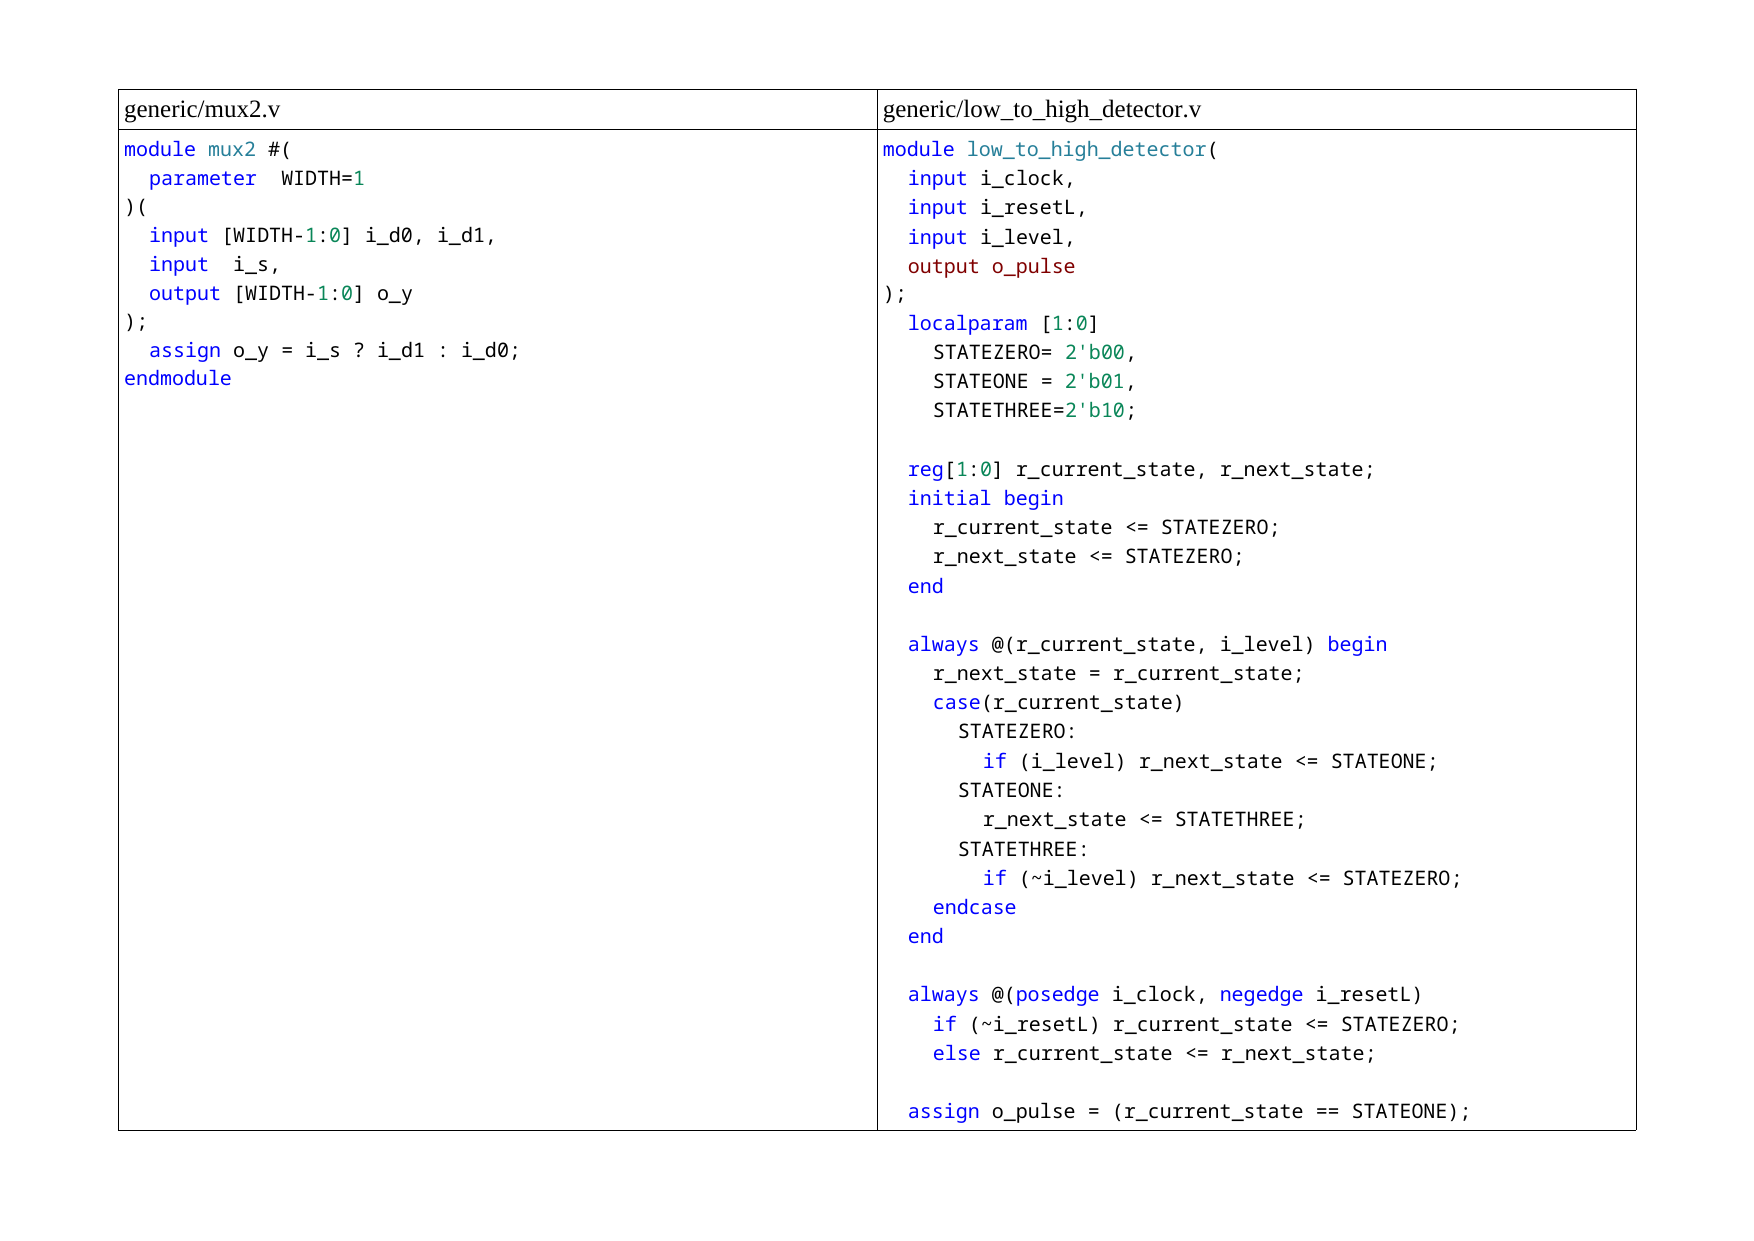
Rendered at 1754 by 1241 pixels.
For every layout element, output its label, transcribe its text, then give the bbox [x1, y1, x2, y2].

table_cell module mux2 #( parameter WIDTH=1 )( input [WIDTH-1:0] i_d0, i_d1, input i_s, output [WIDTH-1:0] o_y ); assign o_y = i_s ? i_d1 : i_d0; endmodule [119, 130, 877, 1130]
table_header generic/mux2.v [119, 90, 877, 129]
table_cell module low_to_high_detector( input i_clock, input i_resetL, input i_level, output o_pulse ); localparam [1:0] STATEZERO= 2'b00, STATEONE = 2'b01, STATETHREE=2'b10; reg[1:0] r_current_state, r_next_state; initial begin r_current_state <= STATEZERO; r_next_state <= STATEZERO; end always @(r_current_state, i_level) begin r_next_state = r_current_state; case(r_current_state) STATEZERO: if (i_level) r_next_state <= STATEONE; STATEONE: r_next_state <= STATETHREE; STATETHREE: if (~i_level) r_next_state <= STATEZERO; endcase end always @(posedge i_clock, negedge i_resetL) if (~i_resetL) r_current_state <= STATEZERO; else r_current_state <= r_next_state; assign o_pulse = (r_current_state == STATEONE); [878, 130, 1636, 1130]
table_header generic/low_to_high_detector.v [878, 90, 1636, 129]
